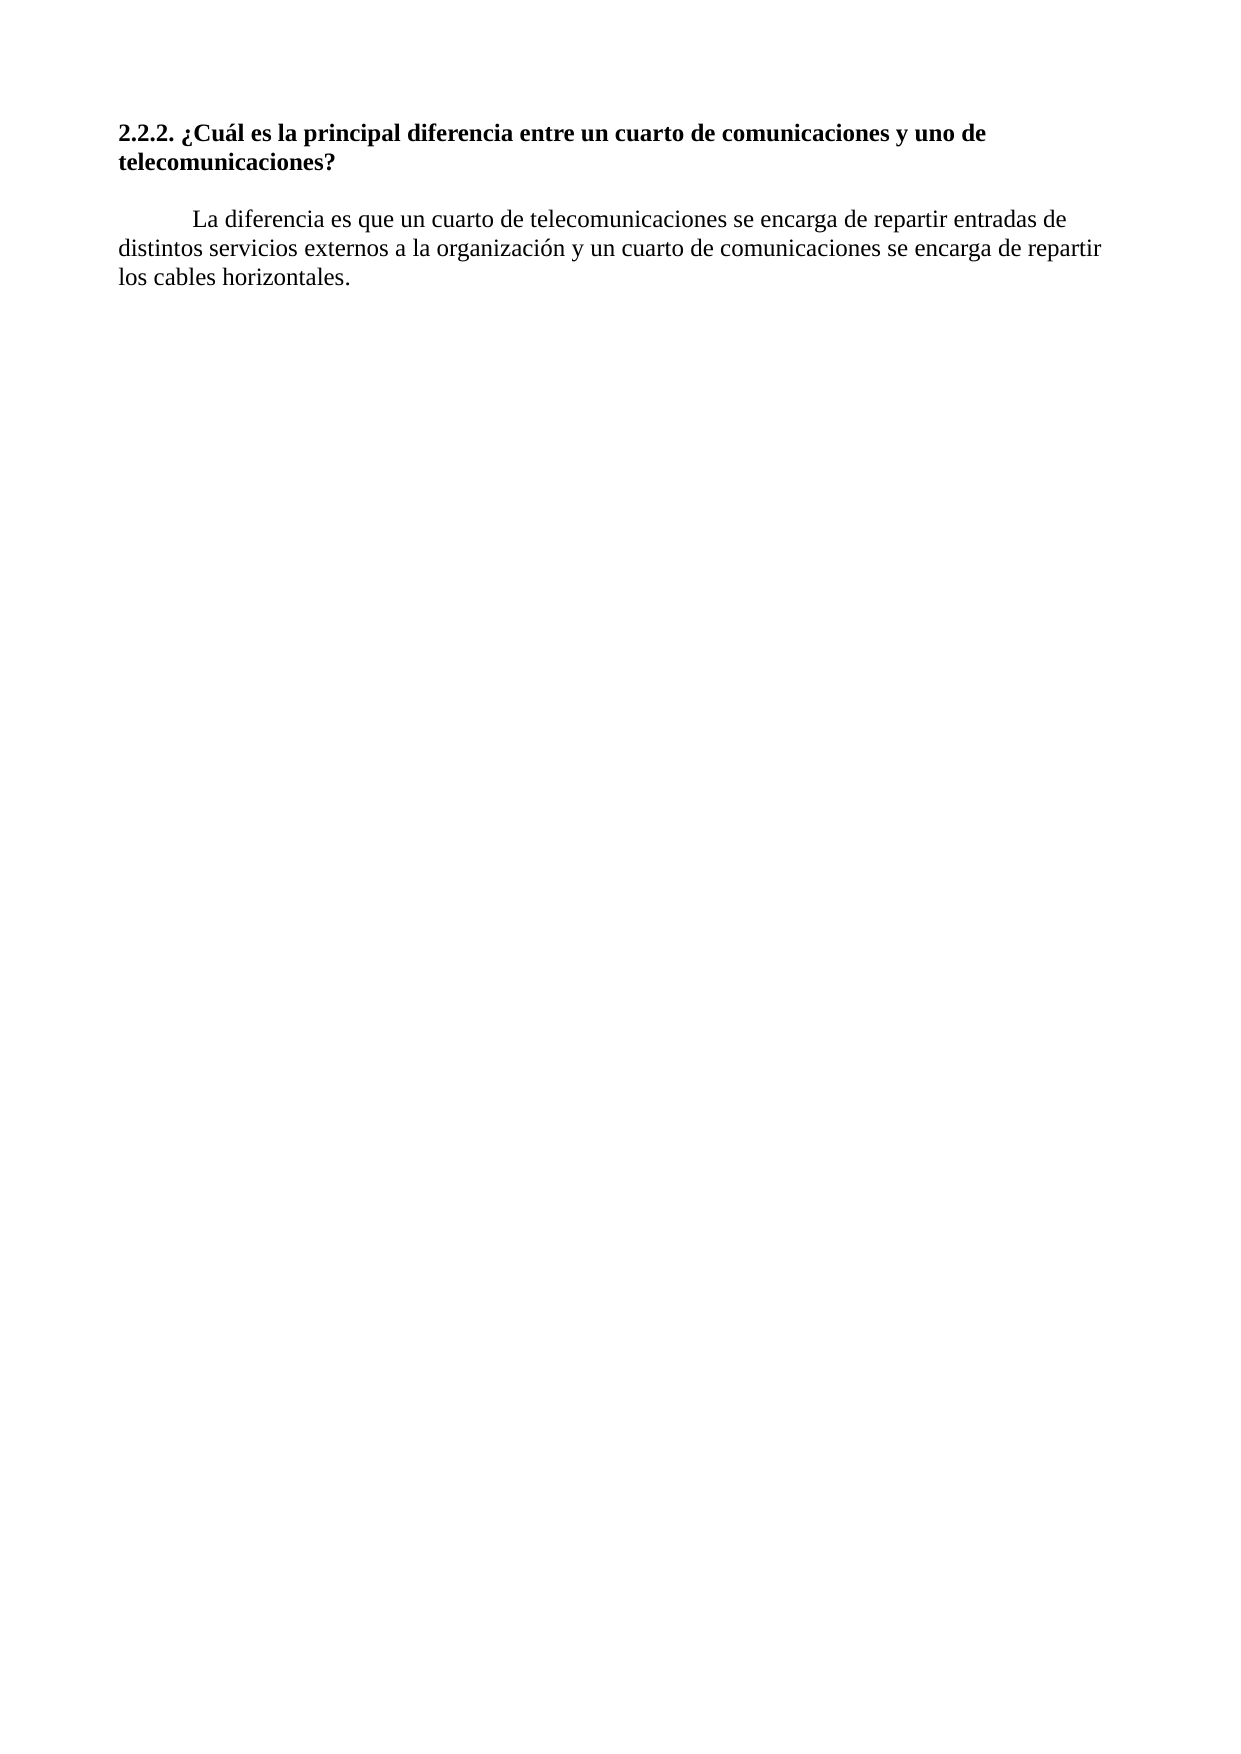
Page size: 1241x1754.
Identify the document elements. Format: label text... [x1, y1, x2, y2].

text telecomunicaciones? [118, 147, 1122, 176]
text 2.2.2. ¿Cuál es la principal diferencia entre un cuarto de comunicaciones y uno de [118, 118, 1122, 147]
text La diferencia es que un cuarto de telecomunicaciones se encarga de repartir entradas de distintos servicios externos a la organización y un cuarto de comunicaciones se encarga de repartir los cables horizontales. [118, 204, 1122, 291]
